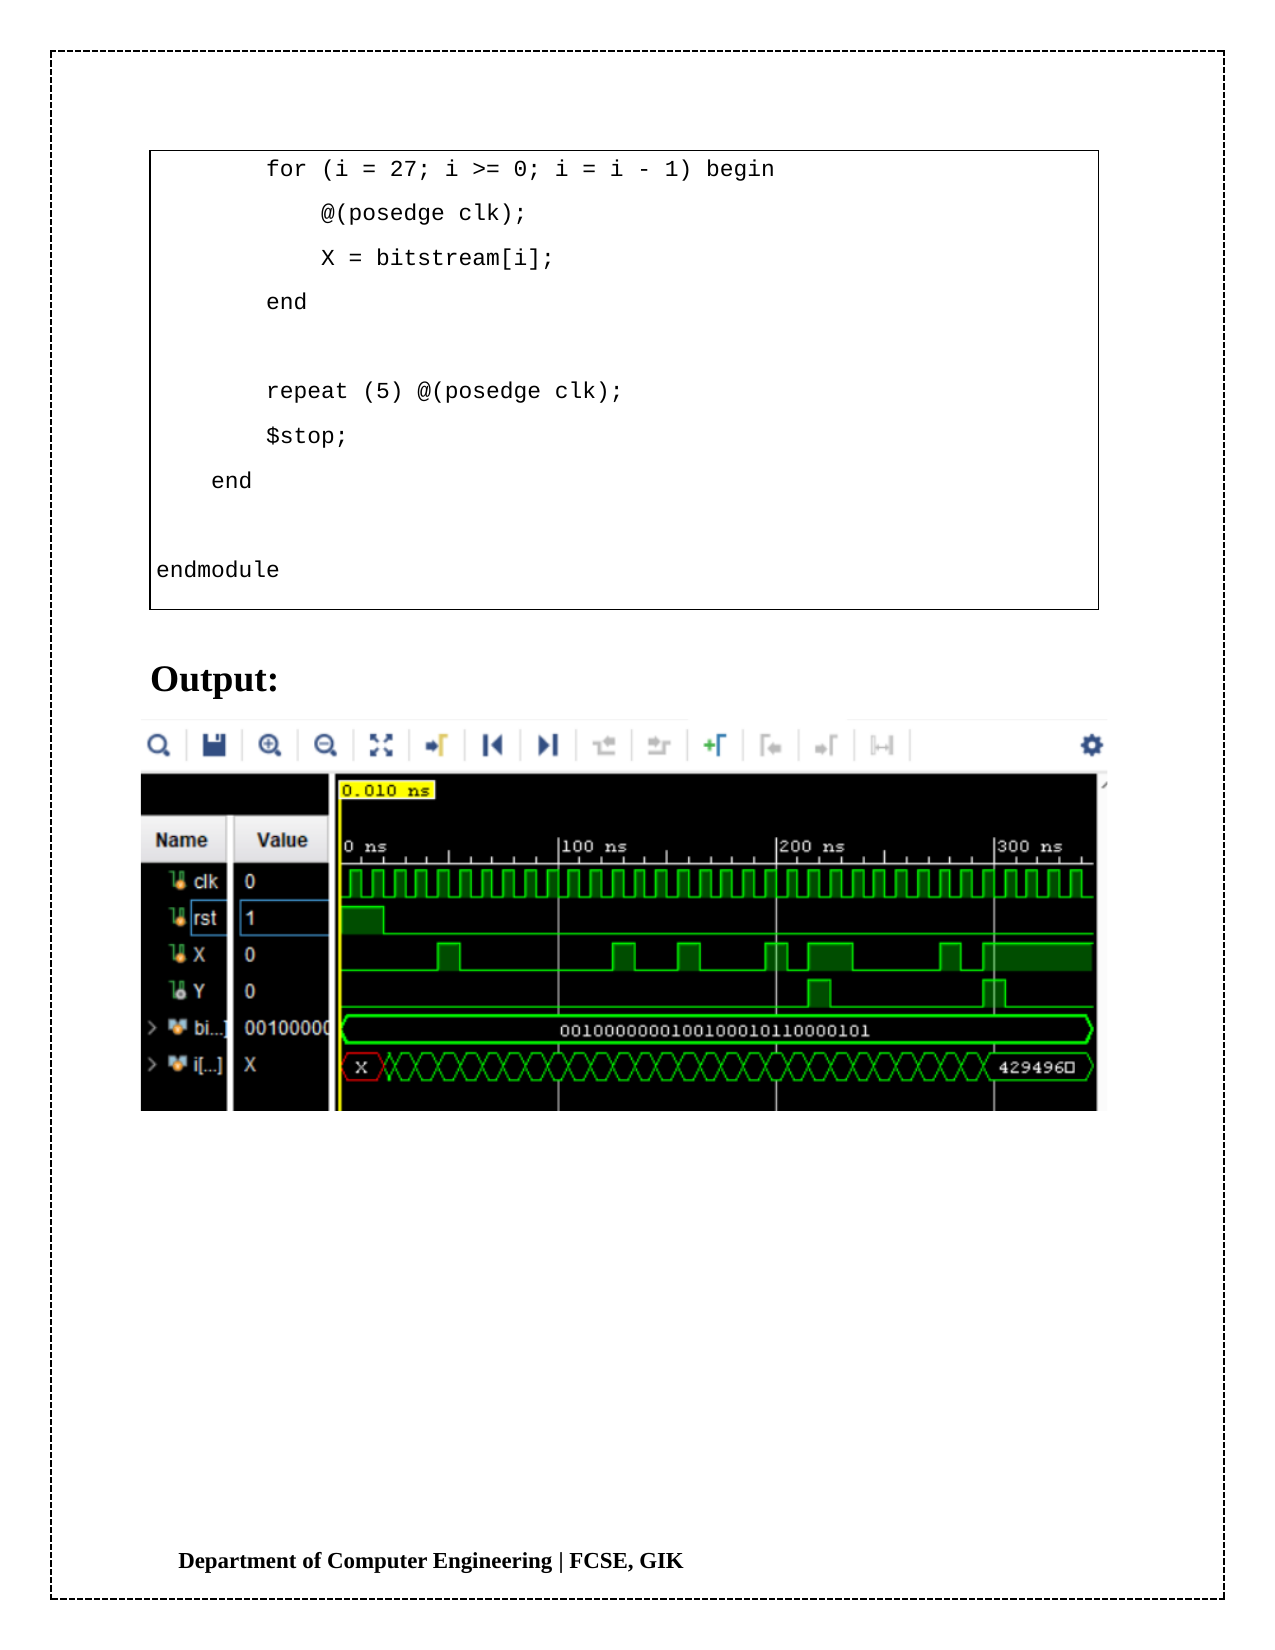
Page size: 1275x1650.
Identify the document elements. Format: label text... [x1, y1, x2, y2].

text Output: [150, 656, 1098, 699]
picture [140, 719, 1108, 1111]
table_header for (i = 27; i >= 0; i = i - 1) begin @(posedge clk); X = bitstream[i]; end repeat (5) @(posedge clk); $stop; end endmodule [151, 151, 1098, 608]
